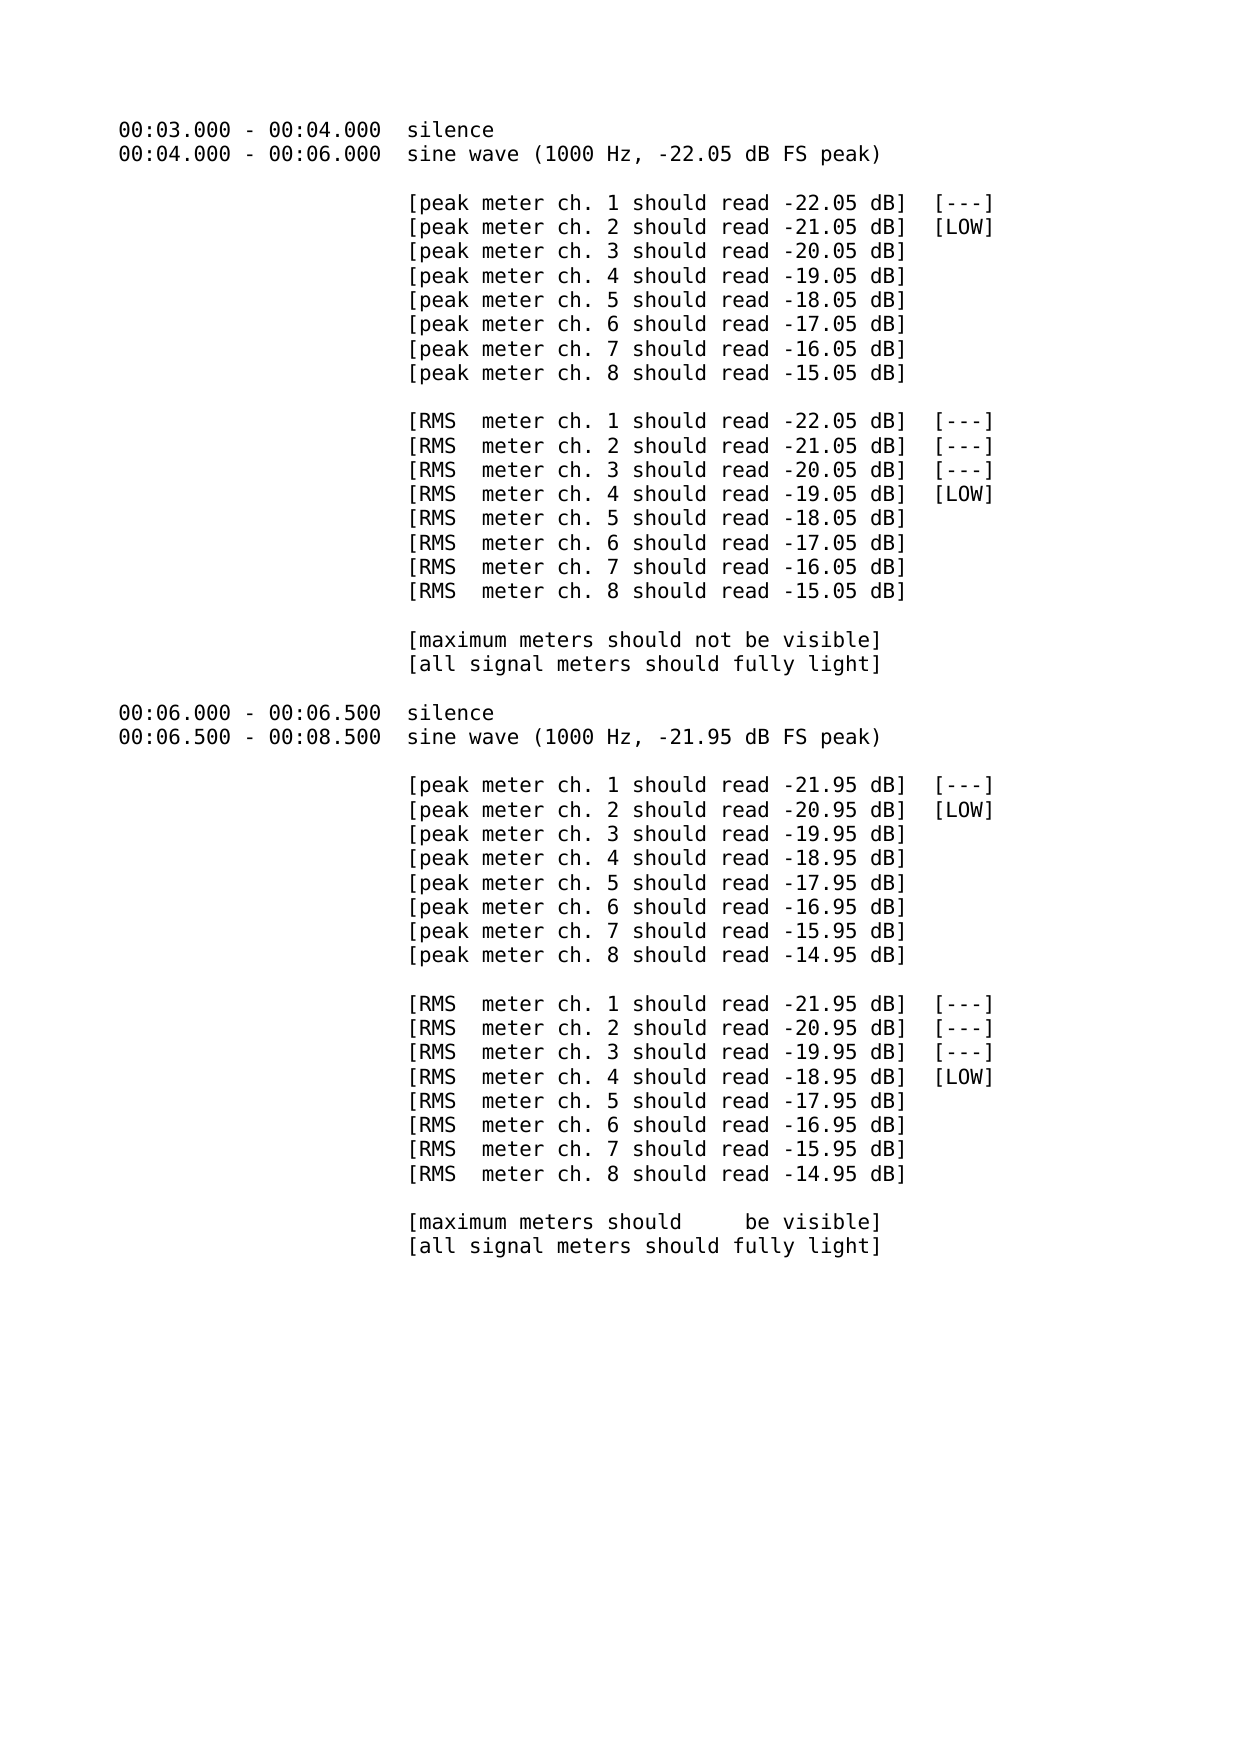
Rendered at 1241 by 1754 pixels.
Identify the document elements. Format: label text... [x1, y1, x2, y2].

text [peak meter ch. 8 should read -15.05 dB] [118, 361, 1122, 385]
text [RMS meter ch. 3 should read -20.05 dB] [---] [118, 458, 1122, 482]
text [peak meter ch. 2 should read -21.05 dB] [LOW] [118, 215, 1122, 239]
text [peak meter ch. 5 should read -18.05 dB] [118, 288, 1122, 312]
text [RMS meter ch. 3 should read -19.95 dB] [---] [118, 1040, 1122, 1065]
text 00:06.000 - 00:06.500 silence [118, 701, 1122, 725]
text [peak meter ch. 2 should read -20.95 dB] [LOW] [118, 798, 1122, 822]
text [RMS meter ch. 8 should read -14.95 dB] [118, 1162, 1122, 1186]
text [RMS meter ch. 7 should read -15.95 dB] [118, 1137, 1122, 1162]
text [RMS meter ch. 4 should read -18.95 dB] [LOW] [118, 1065, 1122, 1089]
text [peak meter ch. 3 should read -20.05 dB] [118, 239, 1122, 264]
text 00:04.000 - 00:06.000 sine wave (1000 Hz, -22.05 dB FS peak) [118, 142, 1122, 167]
text [all signal meters should fully light] [118, 652, 1122, 676]
text [peak meter ch. 7 should read -16.05 dB] [118, 337, 1122, 361]
text [maximum meters should not be visible] [118, 628, 1122, 652]
text [peak meter ch. 5 should read -17.95 dB] [118, 871, 1122, 895]
text [RMS meter ch. 6 should read -17.05 dB] [118, 531, 1122, 555]
text [RMS meter ch. 8 should read -15.05 dB] [118, 579, 1122, 603]
text [RMS meter ch. 5 should read -18.05 dB] [118, 506, 1122, 531]
text [peak meter ch. 1 should read -22.05 dB] [---] [118, 191, 1122, 215]
text [peak meter ch. 1 should read -21.95 dB] [---] [118, 773, 1122, 798]
text [peak meter ch. 7 should read -15.95 dB] [118, 919, 1122, 943]
text [peak meter ch. 4 should read -18.95 dB] [118, 846, 1122, 871]
text [RMS meter ch. 5 should read -17.95 dB] [118, 1089, 1122, 1113]
text [RMS meter ch. 7 should read -16.05 dB] [118, 555, 1122, 579]
text [maximum meters should be visible] [118, 1210, 1122, 1234]
text [RMS meter ch. 4 should read -19.05 dB] [LOW] [118, 482, 1122, 506]
text [peak meter ch. 6 should read -16.95 dB] [118, 895, 1122, 919]
text [peak meter ch. 3 should read -19.95 dB] [118, 822, 1122, 846]
text [all signal meters should fully light] [118, 1234, 1122, 1259]
text 00:06.500 - 00:08.500 sine wave (1000 Hz, -21.95 dB FS peak) [118, 725, 1122, 749]
text [RMS meter ch. 2 should read -20.95 dB] [---] [118, 1016, 1122, 1040]
text [RMS meter ch. 2 should read -21.05 dB] [---] [118, 434, 1122, 458]
text [RMS meter ch. 6 should read -16.95 dB] [118, 1113, 1122, 1137]
text [RMS meter ch. 1 should read -22.05 dB] [---] [118, 409, 1122, 434]
text [peak meter ch. 8 should read -14.95 dB] [118, 943, 1122, 968]
text [peak meter ch. 4 should read -19.05 dB] [118, 264, 1122, 288]
text [peak meter ch. 6 should read -17.05 dB] [118, 312, 1122, 337]
text 00:03.000 - 00:04.000 silence [118, 118, 1122, 142]
text [RMS meter ch. 1 should read -21.95 dB] [---] [118, 992, 1122, 1016]
